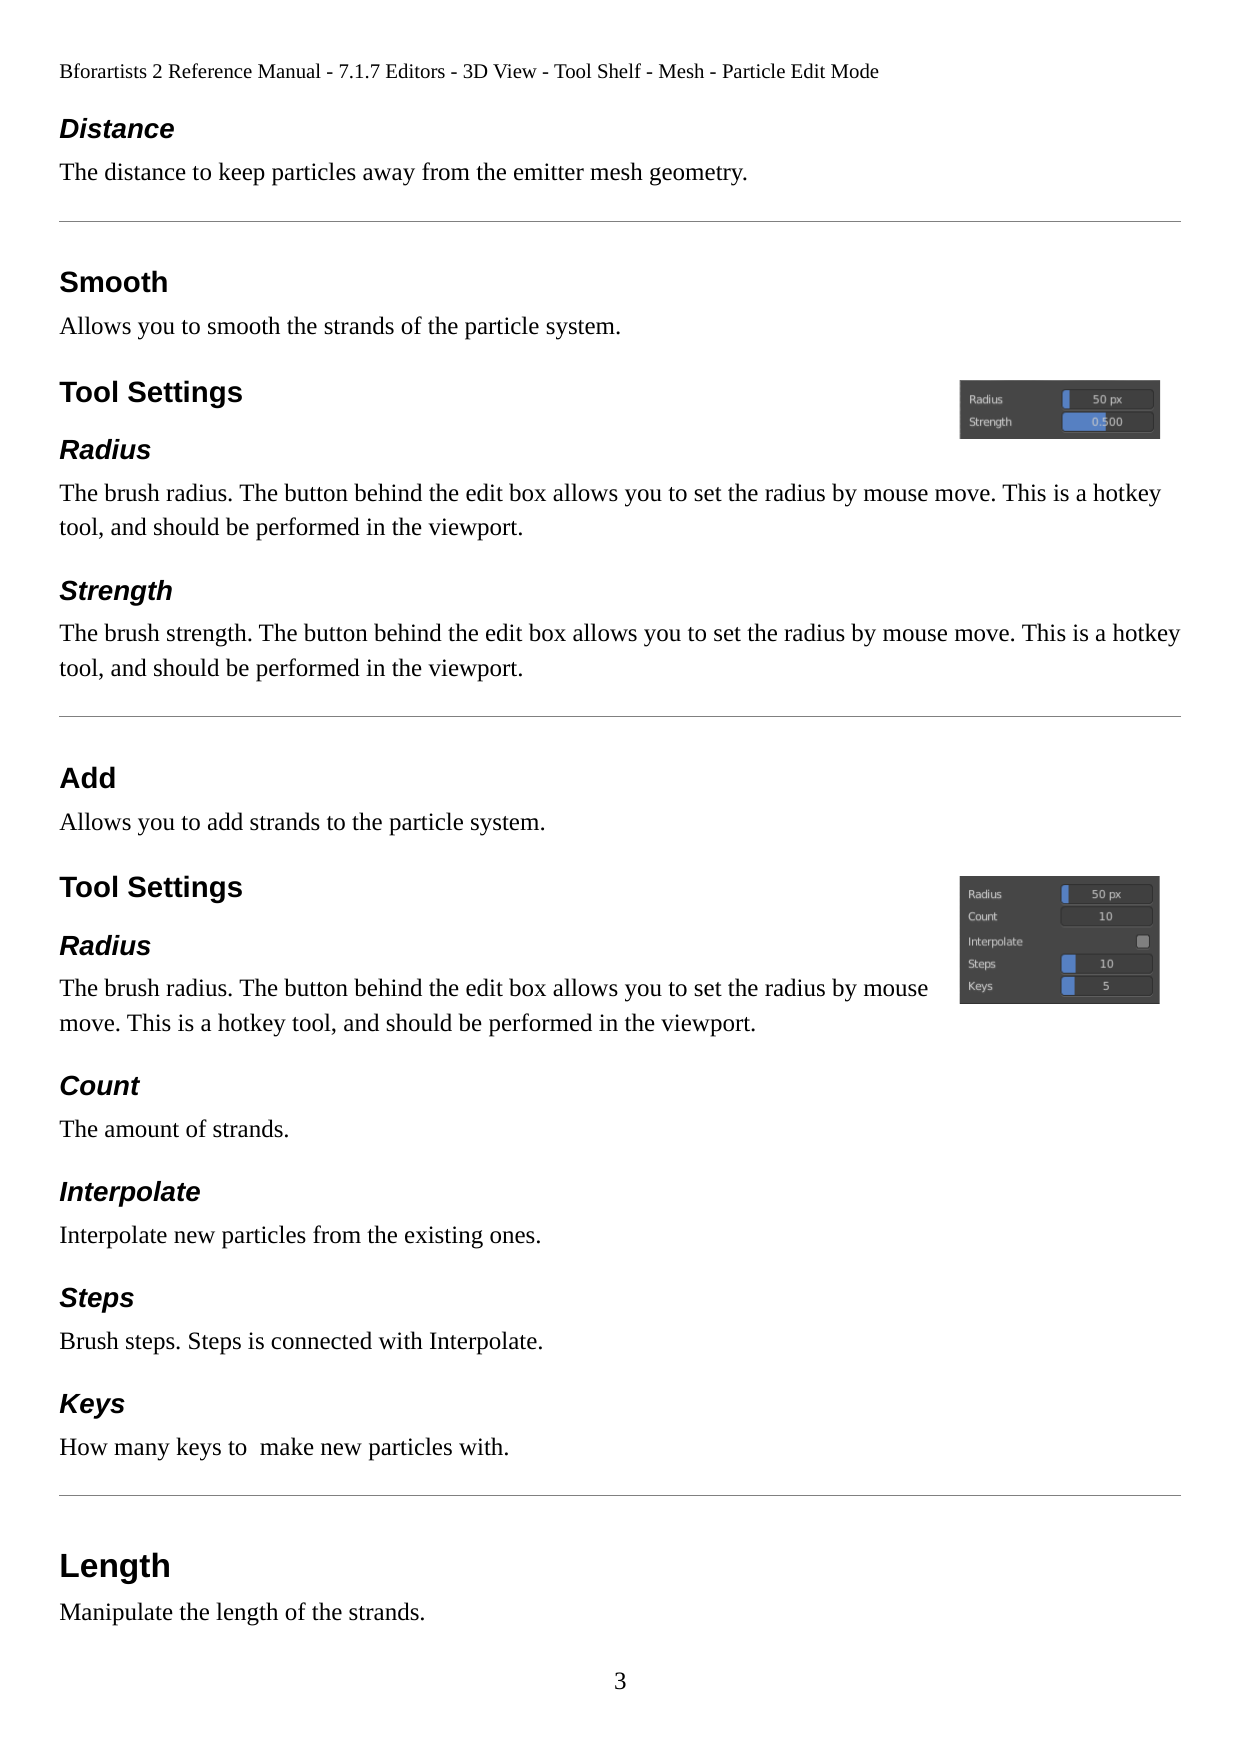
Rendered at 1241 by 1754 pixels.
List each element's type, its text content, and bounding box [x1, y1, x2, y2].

subtitle Strength [59, 574, 1181, 606]
subtitle Count [59, 1069, 1181, 1101]
subtitle Tool Settings [59, 870, 1181, 904]
text The distance to keep particles away from the emitter mesh geometry. [59, 157, 1181, 186]
text The amount of strands. [59, 1114, 1181, 1143]
subtitle [1160, 929, 1181, 961]
text Allows you to add strands to the particle system. [59, 807, 1181, 836]
text Manipulate the length of the strands. [59, 1597, 1181, 1626]
text The brush radius. The button behind the edit box allows you to set the radius by mouse move. This is a hotkey tool, and should be performed in the viewport. [59, 973, 1181, 1037]
subtitle Distance [59, 113, 1181, 144]
subtitle Keys [59, 1387, 1181, 1419]
text How many keys to make new particles with. [59, 1432, 1181, 1461]
text Interpolate new particles from the existing ones. [59, 1220, 1181, 1249]
subtitle Length [59, 1546, 1181, 1584]
text Brush steps. Steps is connected with Interpolate. [59, 1326, 1181, 1354]
subtitle Radius [59, 929, 959, 961]
subtitle Tool Settings [59, 375, 1181, 408]
text The brush strength. The button behind the edit box allows you to set the radius by mouse move. This is a hotkey tool, and should be performed in the viewport. [59, 618, 1181, 681]
subtitle Smooth [59, 265, 1181, 298]
subtitle Add [59, 761, 1181, 794]
picture [959, 876, 1160, 1004]
text Allows you to smooth the strands of the particle system. [59, 311, 1181, 340]
subtitle Radius [59, 433, 1181, 465]
text The brush radius. The button behind the edit box allows you to set the radius by mouse move. This is a hotkey tool, and should be performed in the viewport. [59, 478, 1181, 541]
picture [959, 380, 1161, 439]
subtitle Steps [59, 1281, 1181, 1313]
subtitle Interpolate [59, 1176, 1181, 1207]
